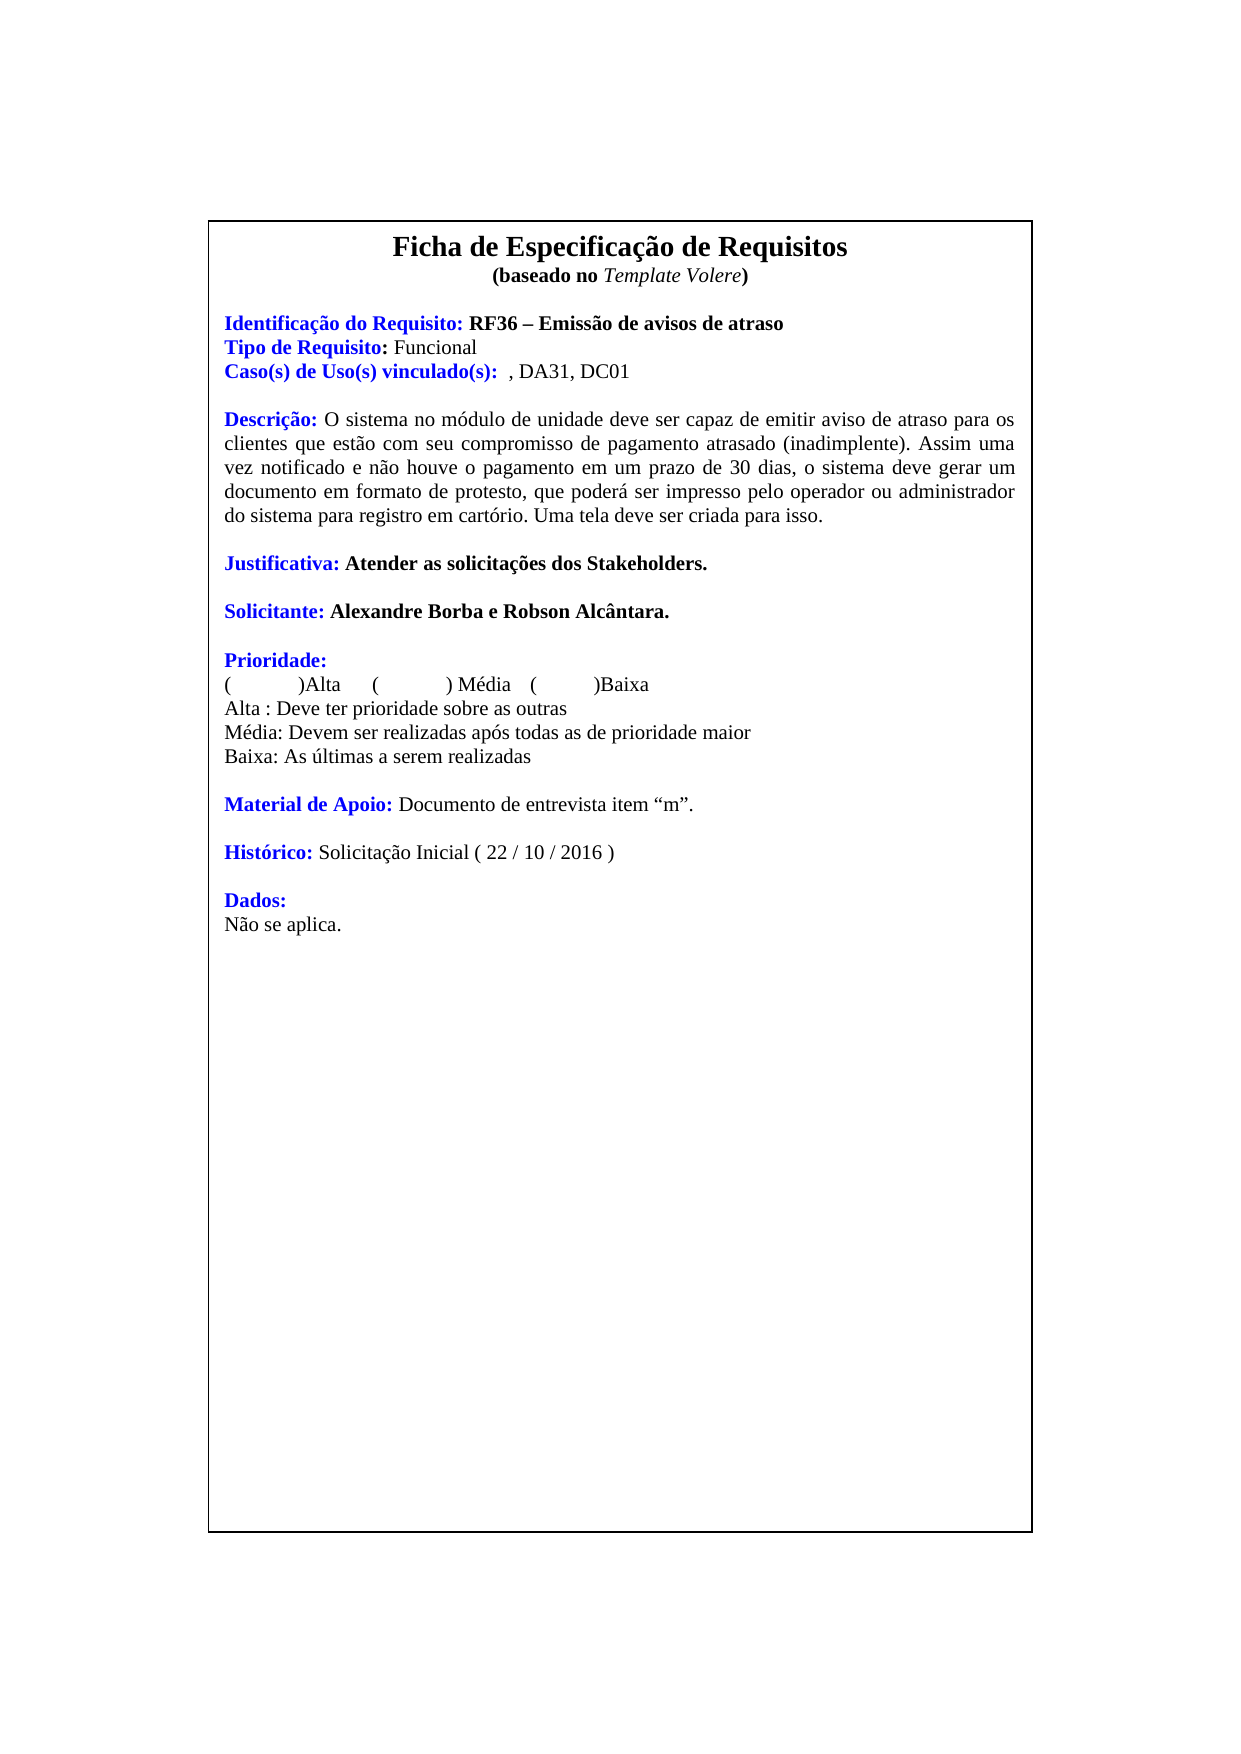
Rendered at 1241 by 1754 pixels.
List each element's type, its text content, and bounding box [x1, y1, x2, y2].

text ( )Alta ( ) Média ( )Baixa [224, 672, 1016, 696]
text Identificação do Requisito: RF36 – Emissão de avisos de atraso [224, 311, 1016, 335]
text Prioridade: [224, 648, 1016, 672]
text Alta : Deve ter prioridade sobre as outras [224, 696, 1016, 720]
text Caso(s) de Uso(s) vinculado(s): , DA31, DC01 [224, 359, 1016, 383]
text (baseado no Template Volere) [224, 263, 1016, 287]
text Material de Apoio: Documento de entrevista item “m”. [224, 792, 1016, 816]
text Justificativa: Atender as solicitações dos Stakeholders. [224, 551, 1016, 575]
text Histórico: Solicitação Inicial ( 22 / 10 / 2016 ) [224, 840, 1016, 864]
text Tipo de Requisito: Funcional [224, 335, 1016, 359]
text Solicitante: Alexandre Borba e Robson Alcântara. [224, 599, 1016, 623]
text Ficha de Especificação de Requisitos [224, 229, 1016, 263]
text Descrição: O sistema no módulo de unidade deve ser capaz de emitir aviso de atraso para os clientes que estão com seu compromisso de pagamento atrasado (inadimplente). Assim uma vez notificado e não houve o pagamento em um prazo de 30 dias, o sistema deve gerar um documento em formato de protesto, que poderá ser impresso pelo operador ou administrador do sistema para registro em cartório. Uma tela deve ser criada para isso. [224, 407, 1016, 527]
text Média: Devem ser realizadas após todas as de prioridade maior [224, 720, 1016, 744]
text Baixa: As últimas a serem realizadas [224, 744, 1016, 768]
text Dados: [224, 888, 1016, 912]
text Não se aplica. [224, 912, 1016, 936]
